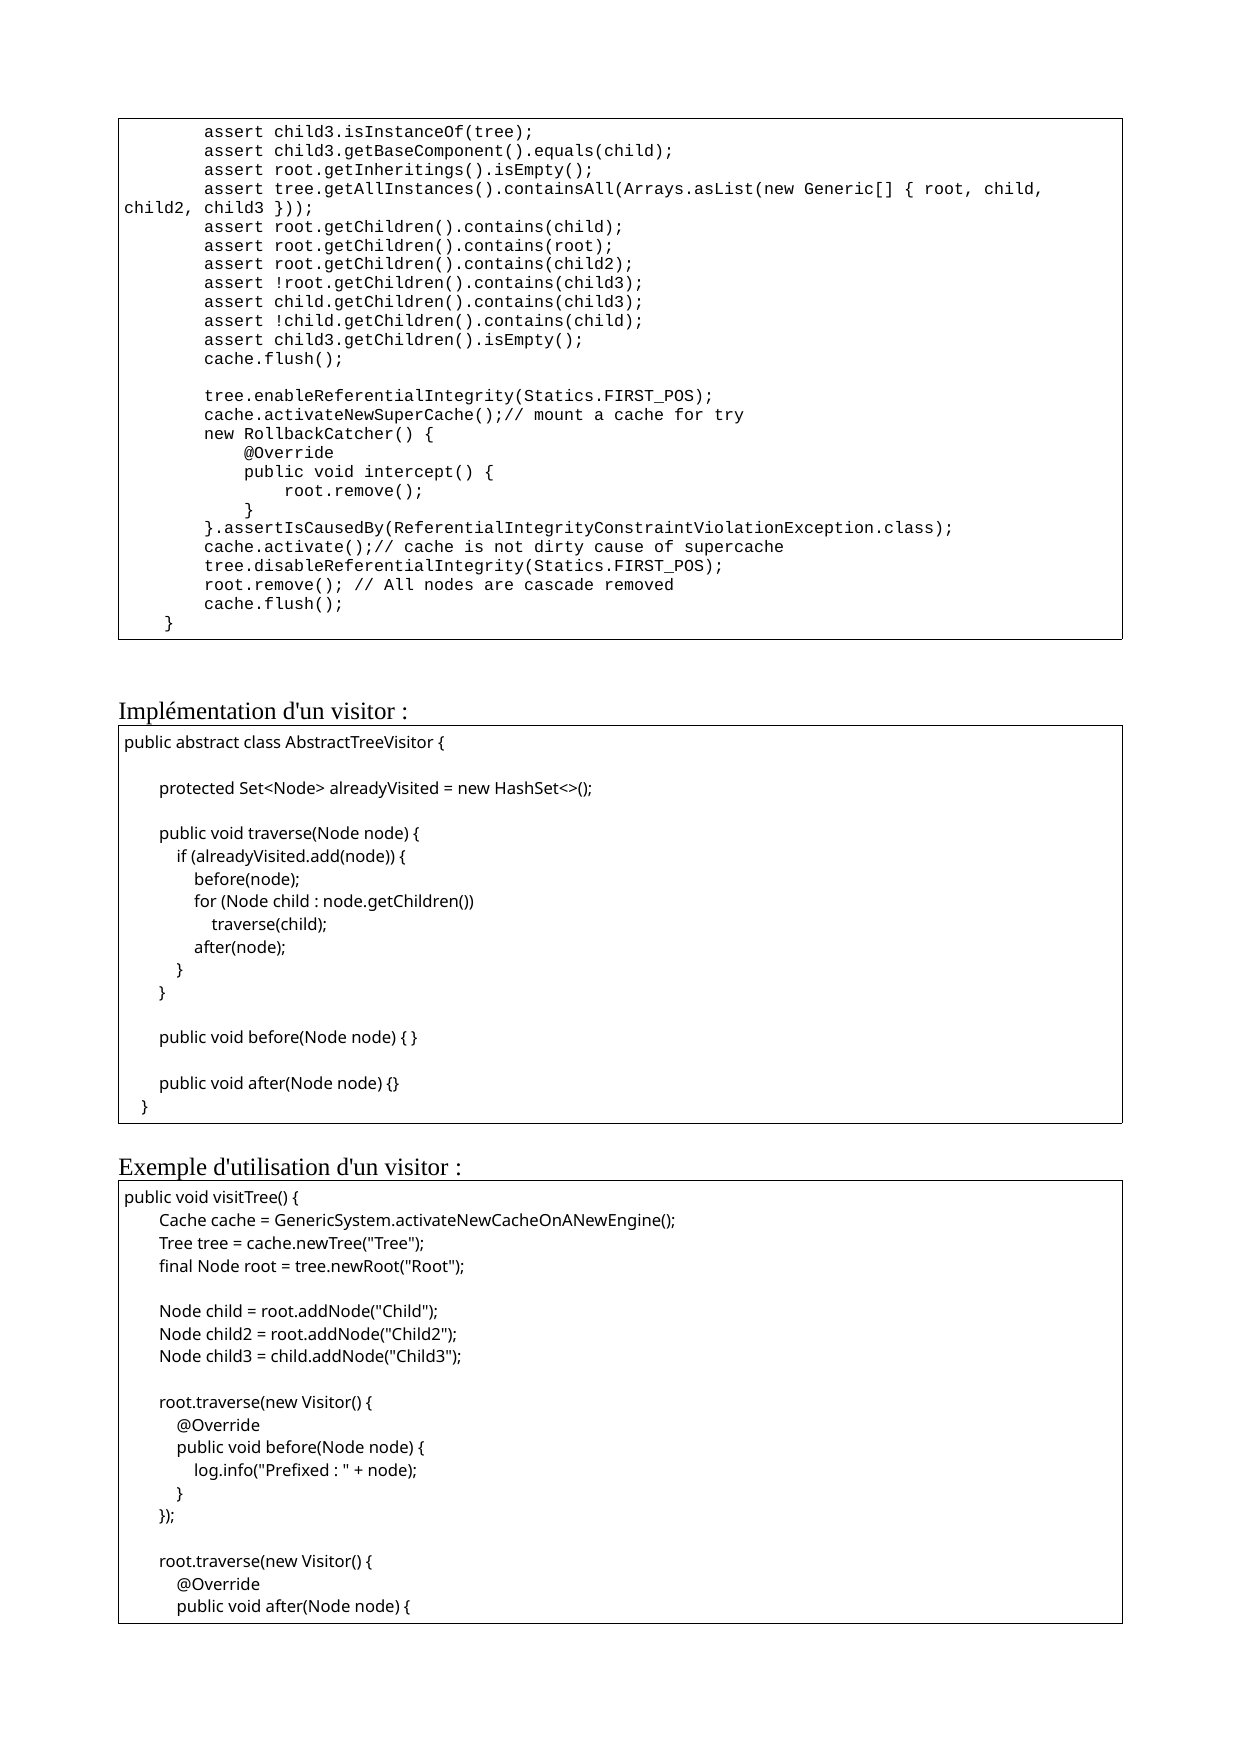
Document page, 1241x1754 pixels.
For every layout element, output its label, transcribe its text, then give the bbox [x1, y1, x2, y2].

table_header public abstract class AbstractTreeVisitor { protected Set<Node> alreadyVisited = new HashSet<>(); public void traverse(Node node) { if (alreadyVisited.add(node)) { before(node); for (Node child : node.getChildren()) traverse(child); after(node); } } public void before(Node node) { } public void after(Node node) {} } [119, 726, 1122, 1123]
table_header public void visitTree() { Cache cache = GenericSystem.activateNewCacheOnANewEngine(); Tree tree = cache.newTree("Tree"); final Node root = tree.newRoot("Root"); Node child = root.addNode("Child"); Node child2 = root.addNode("Child2"); Node child3 = child.addNode("Child3"); root.traverse(new Visitor() { @Override public void before(Node node) { log.info("Prefixed : " + node); } }); root.traverse(new Visitor() { @Override public void after(Node node) { [119, 1181, 1122, 1623]
text Implémentation d'un visitor : [118, 696, 1122, 725]
table_header assert child3.isInstanceOf(tree); assert child3.getBaseComponent().equals(child); assert root.getInheritings().isEmpty(); assert tree.getAllInstances().containsAll(Arrays.asList(new Generic[] { root, child, child2, child3 })); assert root.getChildren().contains(child); assert root.getChildren().contains(root); assert root.getChildren().contains(child2); assert !root.getChildren().contains(child3); assert child.getChildren().contains(child3); assert !child.getChildren().contains(child); assert child3.getChildren().isEmpty(); cache.flush(); tree.enableReferentialIntegrity(Statics.FIRST_POS); cache.activateNewSuperCache();// mount a cache for try new RollbackCatcher() { @Override public void intercept() { root.remove(); } }.assertIsCausedBy(ReferentialIntegrityConstraintViolationException.class); cache.activate();// cache is not dirty cause of supercache tree.disableReferentialIntegrity(Statics.FIRST_POS); root.remove(); // All nodes are cascade removed cache.flush(); } [119, 119, 1122, 639]
text Exemple d'utilisation d'un visitor : [118, 1152, 1122, 1180]
